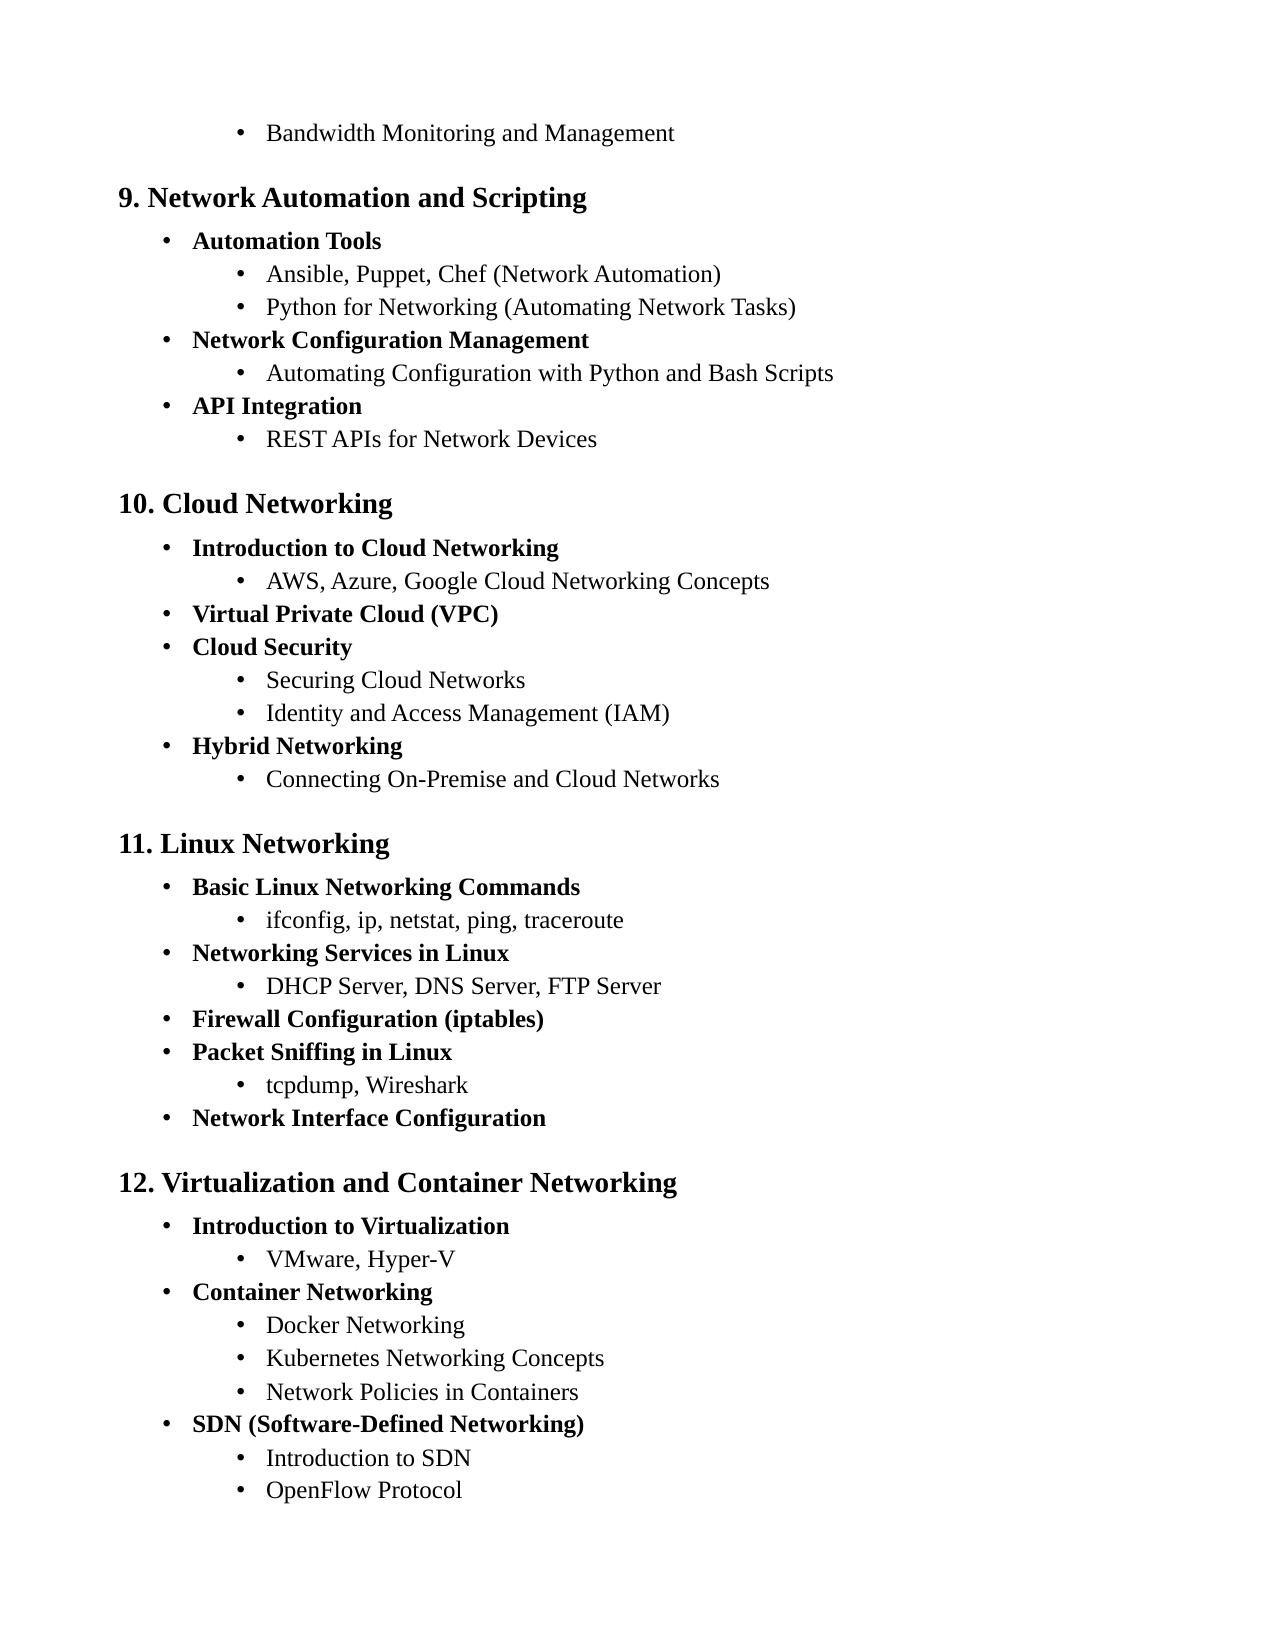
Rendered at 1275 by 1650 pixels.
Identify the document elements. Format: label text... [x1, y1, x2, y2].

subtitle 12. Virtualization and Container Networking [118, 1165, 1157, 1199]
list Network Configuration Management [162, 325, 1157, 354]
list tcpdump, Wireshark [236, 1070, 1157, 1099]
list Firewall Configuration (iptables) [162, 1004, 1157, 1033]
list Identity and Access Management (IAM) [236, 698, 1157, 727]
list OpenFlow Protocol [236, 1476, 1157, 1504]
list REST APIs for Network Devices [236, 424, 1157, 453]
list Ansible, Puppet, Chef (Network Automation) [236, 259, 1157, 288]
list DHCP Server, DNS Server, FTP Server [236, 971, 1157, 1000]
list Introduction to Virtualization [162, 1211, 1157, 1240]
list Docker Networking [236, 1311, 1157, 1339]
list Introduction to SDN [236, 1443, 1157, 1471]
list Python for Networking (Automating Network Tasks) [236, 292, 1157, 321]
list Automation Tools [162, 226, 1157, 255]
list Packet Sniffing in Linux [162, 1037, 1157, 1066]
list Kubernetes Networking Concepts [236, 1343, 1157, 1372]
list SDN (Software-Defined Networking) [162, 1409, 1157, 1438]
list Cloud Security [162, 632, 1157, 661]
list Container Networking [162, 1277, 1157, 1306]
list ifconfig, ip, netstat, ping, traceroute [236, 905, 1157, 934]
list Automating Configuration with Python and Bash Scripts [236, 358, 1157, 387]
list Introduction to Cloud Networking [162, 533, 1157, 561]
list API Integration [162, 391, 1157, 420]
list Bandwidth Monitoring and Management [236, 118, 1157, 147]
list Basic Linux Networking Commands [162, 872, 1157, 901]
list Networking Services in Linux [162, 938, 1157, 967]
subtitle 9. Network Automation and Scripting [118, 180, 1157, 214]
list Hybrid Networking [162, 731, 1157, 759]
list AWS, Azure, Google Cloud Networking Concepts [236, 566, 1157, 594]
list Virtual Private Cloud (VPC) [162, 599, 1157, 627]
subtitle 11. Linux Networking [118, 826, 1157, 859]
subtitle 10. Cloud Networking [118, 487, 1157, 520]
list VMware, Hyper-V [236, 1244, 1157, 1273]
list Network Policies in Containers [236, 1377, 1157, 1405]
list Network Interface Configuration [162, 1103, 1157, 1132]
list Connecting On-Premise and Cloud Networks [236, 764, 1157, 793]
list Securing Cloud Networks [236, 665, 1157, 693]
